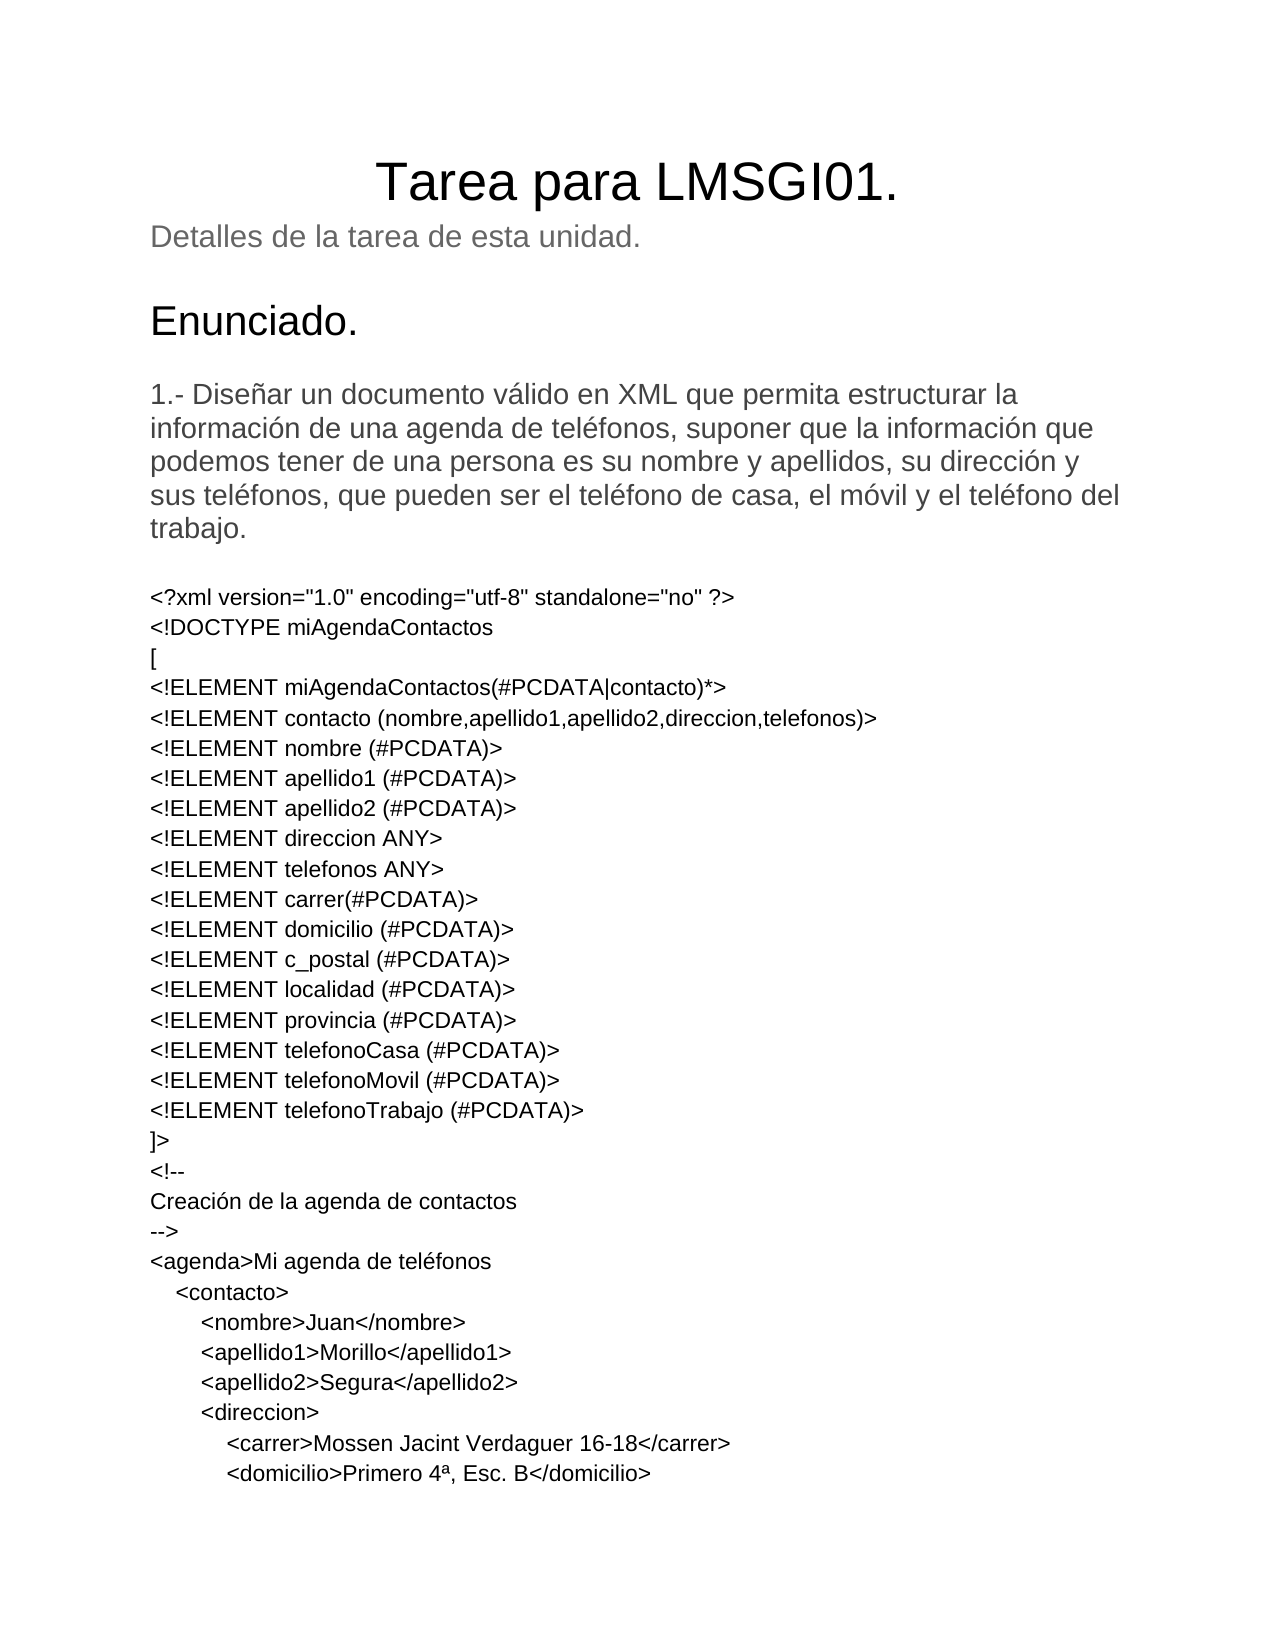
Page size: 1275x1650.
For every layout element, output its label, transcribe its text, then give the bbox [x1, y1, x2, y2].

text <!ELEMENT domicilio (#PCDATA)> [150, 916, 1125, 942]
text <apellido2>Segura</apellido2> [150, 1369, 1125, 1395]
text <domicilio>Primero 4ª, Esc. B</domicilio> [150, 1460, 1125, 1486]
text --> [150, 1218, 1125, 1244]
text ]> [150, 1127, 1125, 1154]
text <!ELEMENT telefonoTrabajo (#PCDATA)> [150, 1097, 1125, 1123]
text <!ELEMENT contacto (nombre,apellido1,apellido2,direccion,telefonos)> [150, 704, 1125, 731]
text [ [150, 644, 1125, 670]
text <carrer>Mossen Jacint Verdaguer 16-18</carrer> [150, 1429, 1125, 1456]
subtitle Detalles de la tarea de esta unidad. [150, 218, 1125, 254]
text <!ELEMENT telefonoCasa (#PCDATA)> [150, 1037, 1125, 1063]
text <!ELEMENT nombre (#PCDATA)> [150, 735, 1125, 761]
text <!ELEMENT direccion ANY> [150, 825, 1125, 852]
text <!DOCTYPE miAgendaContactos [150, 614, 1125, 640]
subtitle Enunciado. [150, 296, 1125, 344]
text <!-- [150, 1158, 1125, 1184]
text <!ELEMENT provincia (#PCDATA)> [150, 1007, 1125, 1033]
subtitle 1.- Diseñar un documento válido en XML que permita estructurar la información de una agenda de teléfonos, suponer que la información que podemos tener de una persona es su nombre y apellidos, su dirección y sus teléfonos, que pueden ser el teléfono de casa, el móvil y el teléfono del trabajo. [150, 377, 1125, 545]
text <!ELEMENT localidad (#PCDATA)> [150, 976, 1125, 1003]
text <contacto> [150, 1278, 1125, 1305]
text <?xml version="1.0" encoding="utf-8" standalone="no" ?> [150, 584, 1125, 610]
text <nombre>Juan</nombre> [150, 1309, 1125, 1335]
text <!ELEMENT miAgendaContactos(#PCDATA|contacto)*> [150, 674, 1125, 701]
text <!ELEMENT apellido2 (#PCDATA)> [150, 795, 1125, 821]
text <!ELEMENT apellido1 (#PCDATA)> [150, 765, 1125, 791]
text <agenda>Mi agenda de teléfonos [150, 1248, 1125, 1274]
text <!ELEMENT c_postal (#PCDATA)> [150, 946, 1125, 972]
text <!ELEMENT carrer(#PCDATA)> [150, 886, 1125, 912]
text <!ELEMENT telefonos ANY> [150, 856, 1125, 882]
text <apellido1>Morillo</apellido1> [150, 1339, 1125, 1365]
text Creación de la agenda de contactos [150, 1188, 1125, 1214]
text <direccion> [150, 1399, 1125, 1426]
title Tarea para LMSGI01. [150, 150, 1125, 212]
text <!ELEMENT telefonoMovil (#PCDATA)> [150, 1067, 1125, 1093]
